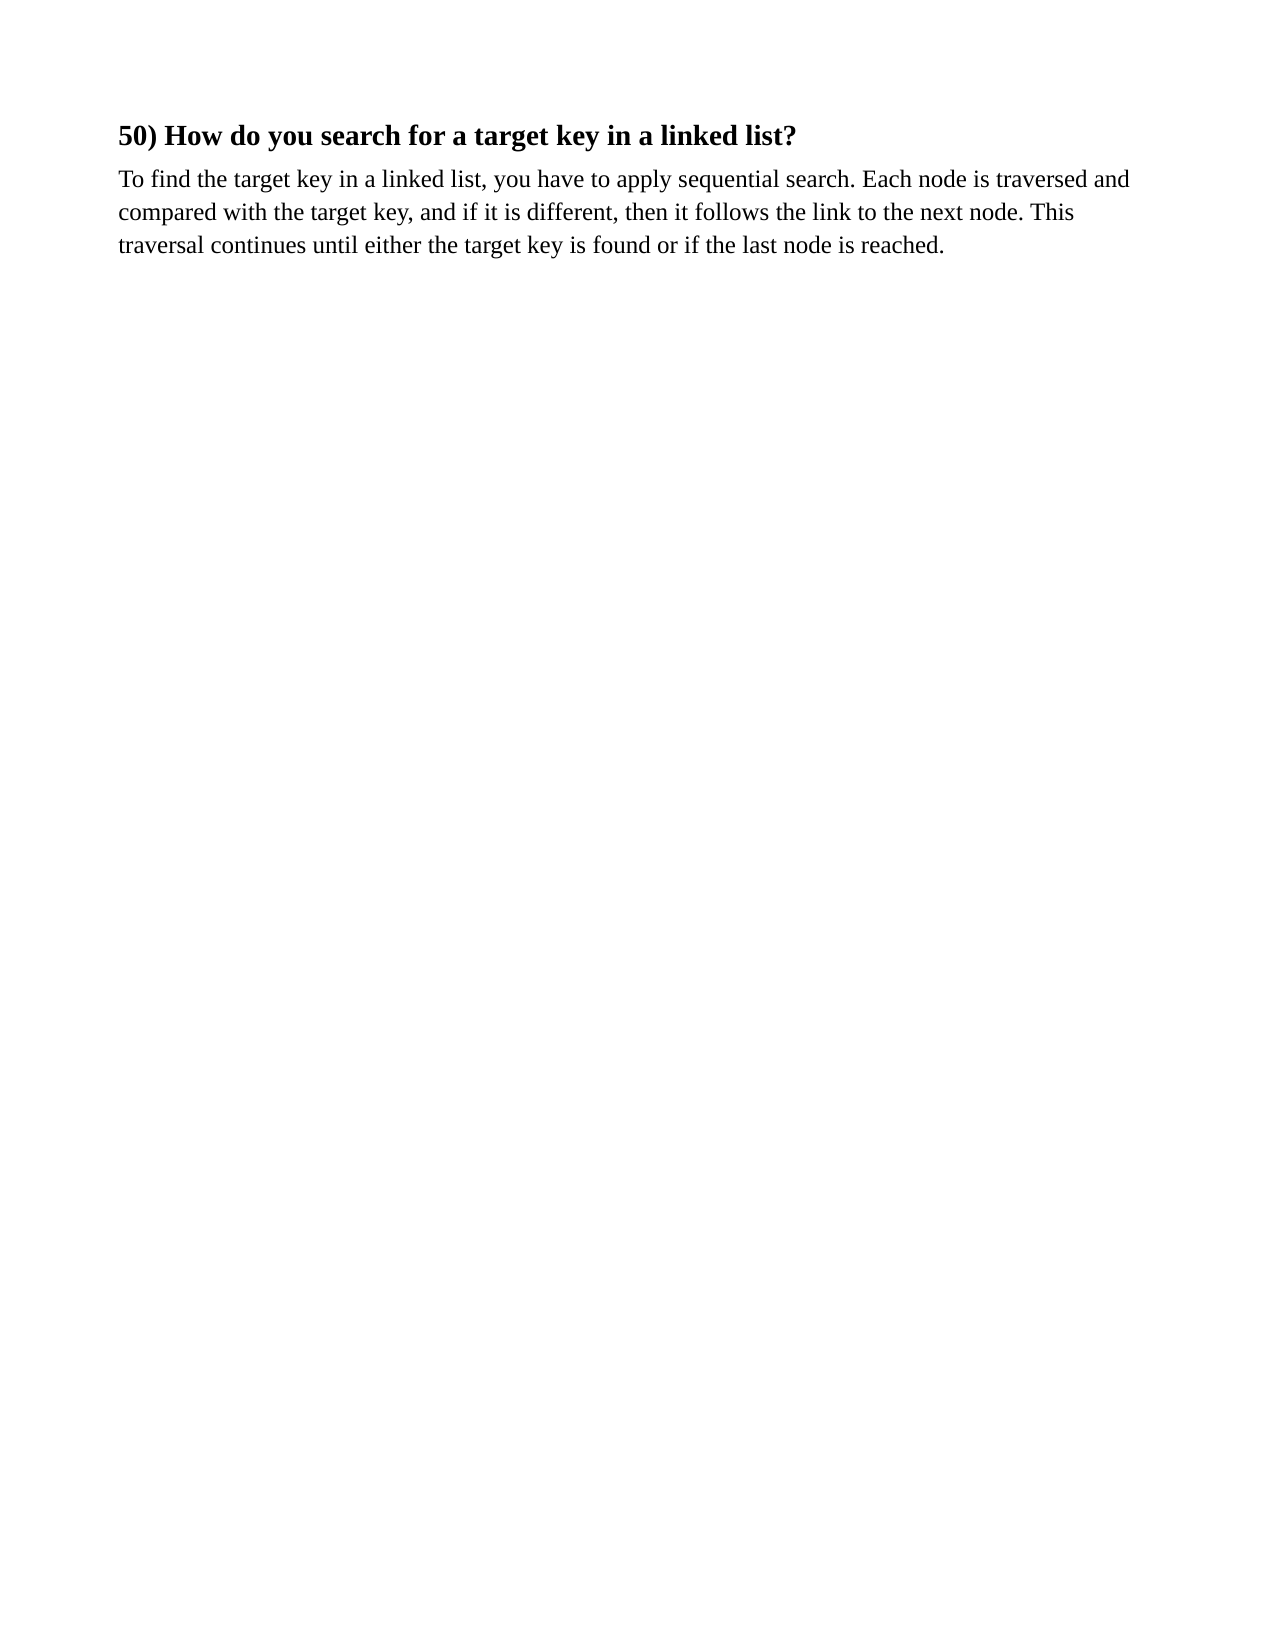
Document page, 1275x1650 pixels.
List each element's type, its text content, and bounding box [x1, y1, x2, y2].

text To find the target key in a linked list, you have to apply sequential search. Each node is traversed and compared with the target key, and if it is different, then it follows the link to the next node. This traversal continues until either the target key is found or if the last node is reached. [118, 164, 1157, 259]
subtitle 50) How do you search for a target key in a linked list? [118, 118, 1157, 152]
